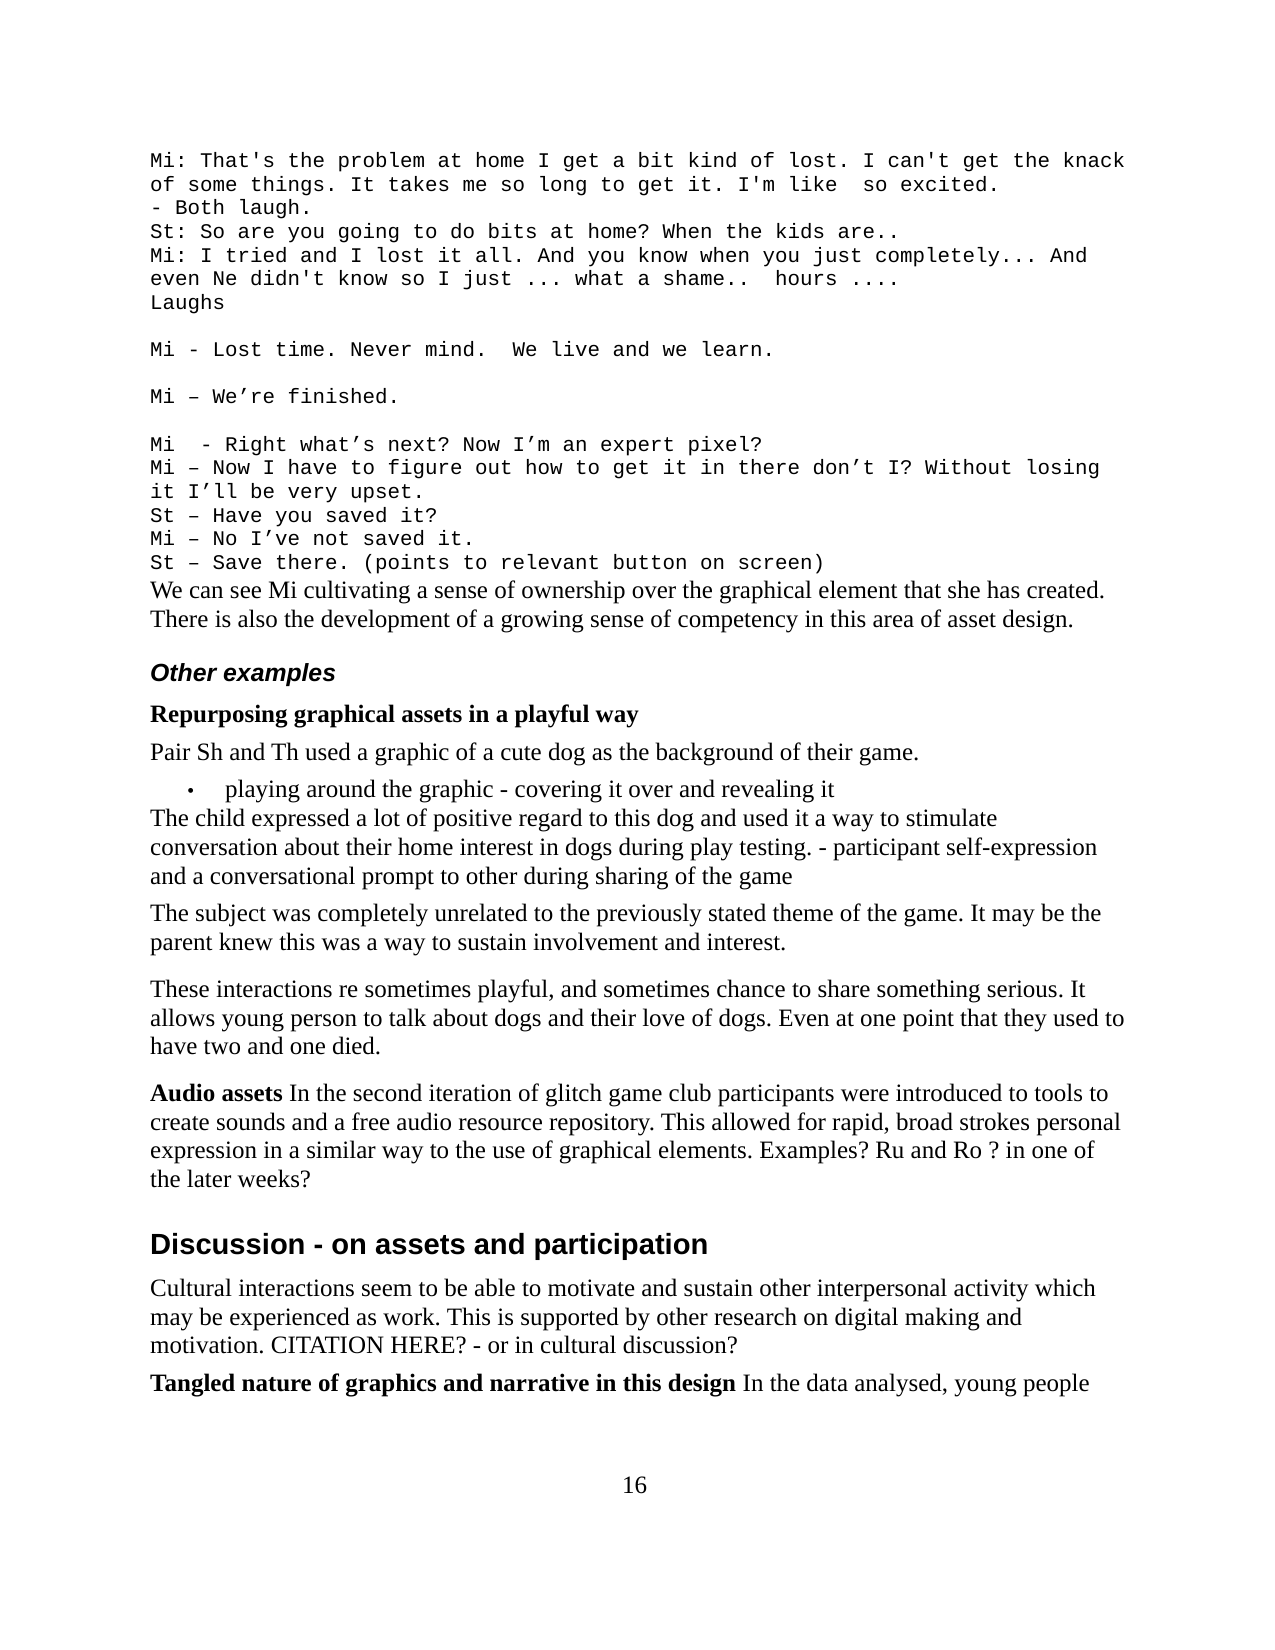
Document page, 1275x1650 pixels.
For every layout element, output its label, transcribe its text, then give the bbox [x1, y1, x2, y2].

text Mi – We’re finished. [150, 386, 1125, 410]
text Mi – No I’ve not saved it. [150, 528, 1125, 552]
text St – Save there. (points to relevant button on screen) [150, 552, 1125, 576]
text St – Have you saved it? [150, 505, 1125, 528]
text St: So are you going to do bits at home? When the kids are.. [150, 221, 1125, 244]
list playing around the graphic - covering it over and revealing it [187, 774, 1125, 803]
subtitle Discussion - on assets and participation [150, 1227, 1125, 1261]
text Mi: I tried and I lost it all. And you know when you just completely... And even Ne didn't know so I just ... what a shame.. hours .... [150, 244, 1125, 292]
text - Both laugh. [150, 197, 1125, 221]
text Mi - Lost time. Never mind. We live and we learn. [150, 339, 1125, 363]
text Audio assets In the second iteration of glitch game club participants were introduced to tools to create sounds and a free audio resource repository. This allowed for rapid, broad strokes personal expression in a similar way to the use of graphical elements. Examples? Ru and Ro ? in one of the later weeks? [150, 1078, 1125, 1193]
text Mi – Now I have to figure out how to get it in there don’t I? Without losing it I’ll be very upset. [150, 457, 1125, 505]
subtitle Other examples [150, 658, 1125, 687]
text Cultural interactions seem to be able to motivate and sustain other interpersonal activity which may be experienced as work. This is supported by other research on digital making and motivation. CITATION HERE? - or in cultural discussion? [150, 1273, 1125, 1359]
text Repurposing graphical assets in a playful way [150, 699, 1125, 728]
text Tangled nature of graphics and narrative in this design In the data analysed, young people [150, 1368, 1125, 1397]
text The child expressed a lot of positive regard to this dog and used it a way to stimulate conversation about their home interest in dogs during play testing. - participant self-expression and a conversational prompt to other during sharing of the game [150, 803, 1125, 889]
text Laughs [150, 292, 1125, 316]
text The subject was completely unrelated to the previously stated theme of the game. It may be the parent knew this was a way to sustain involvement and interest. [150, 898, 1125, 956]
text We can see Mi cultivating a sense of ownership over the graphical element that she has created. There is also the development of a growing sense of competency in this area of asset design. [150, 576, 1125, 633]
text These interactions re sometimes playful, and sometimes chance to share something serious. It allows young person to talk about dogs and their love of dogs. Even at one point that they used to have two and one died. [150, 974, 1125, 1060]
text Mi - Right what’s next? Now I’m an expert pixel? [150, 434, 1125, 457]
text Mi: That's the problem at home I get a bit kind of lost. I can't get the knack of some things. It takes me so long to get it. I'm like so excited. [150, 150, 1125, 197]
text Pair Sh and Th used a graphic of a cute dog as the background of their game. [150, 737, 1125, 766]
